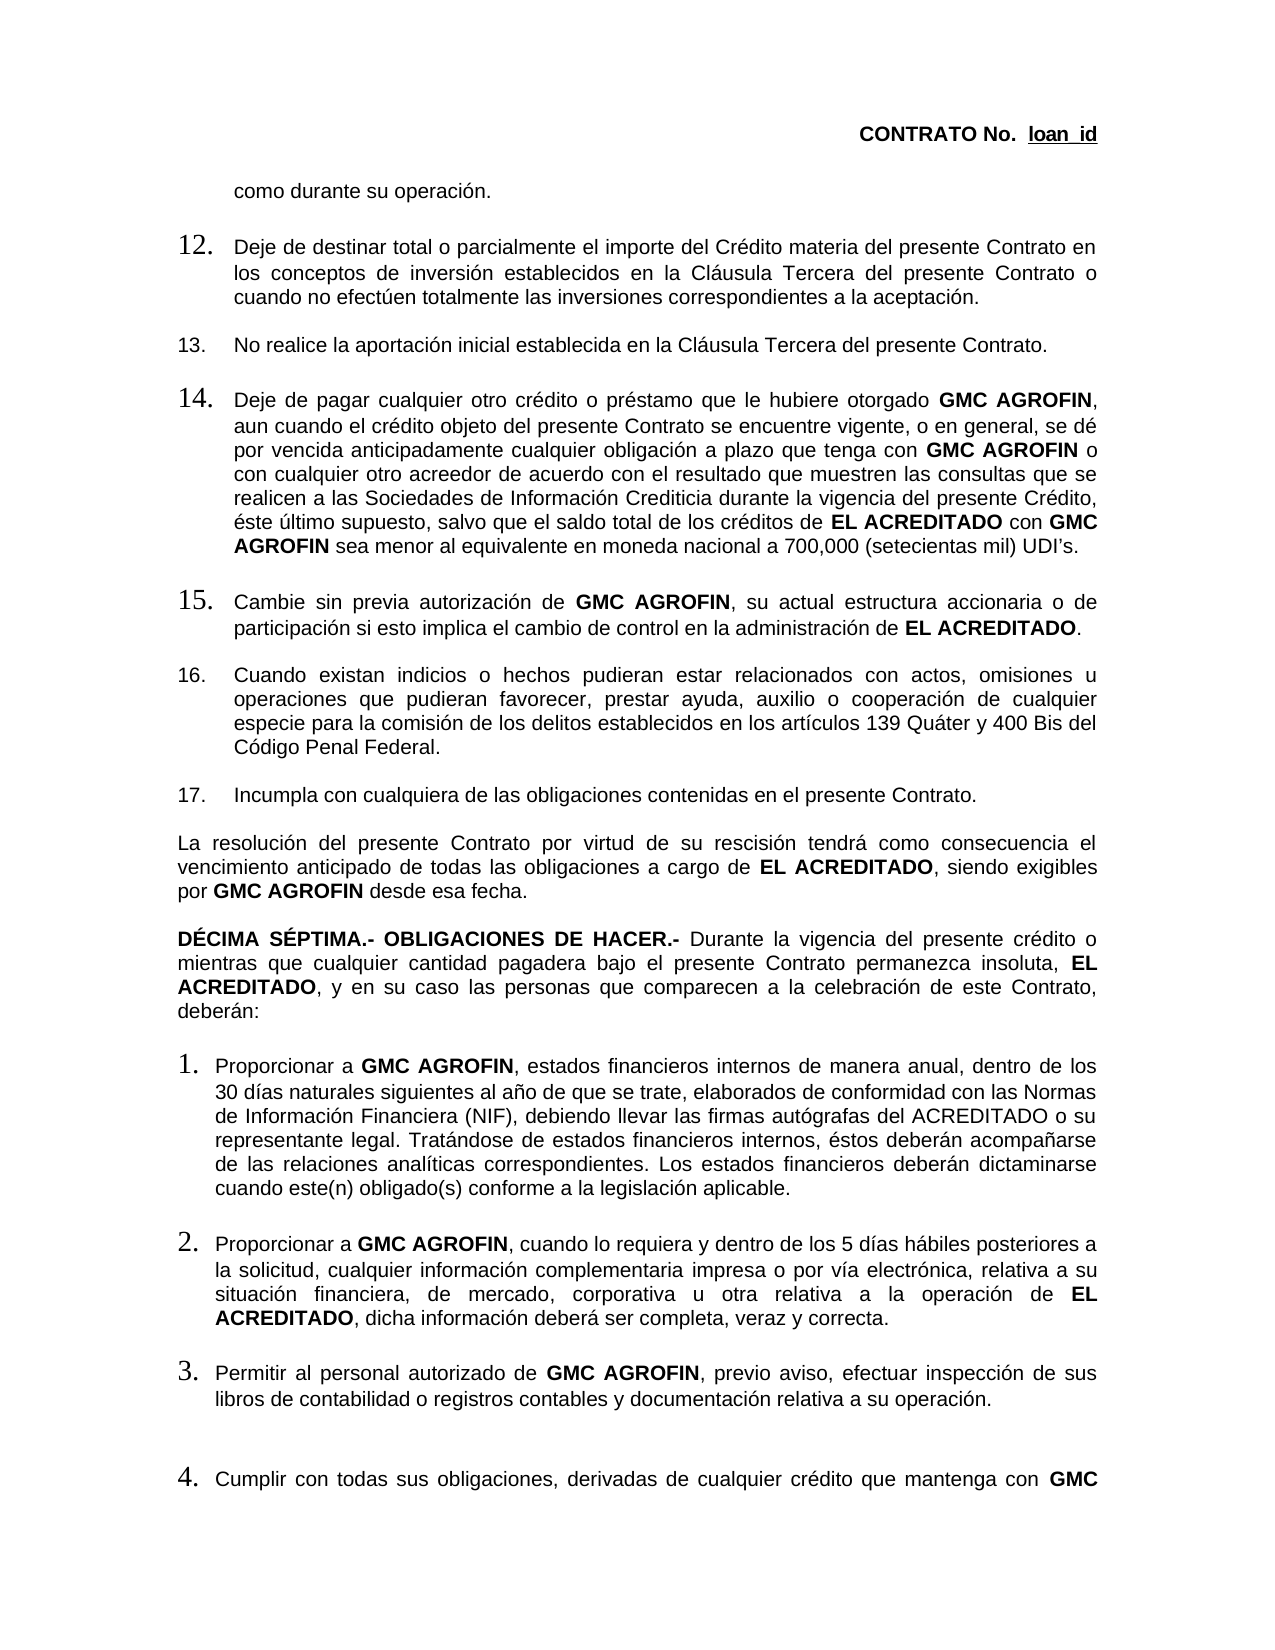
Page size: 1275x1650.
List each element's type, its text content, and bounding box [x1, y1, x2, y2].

list Cambie sin previa autorización de GMC AGROFIN, su actual estructura accionaria o de participación si esto implica el cambio de control en la administración de EL ACREDITADO. [177, 582, 1098, 639]
text DÉCIMA SÉPTIMA.- OBLIGACIONES DE HACER.- Durante la vigencia del presente crédito o mientras que cualquier cantidad pagadera bajo el presente Contrato permanezca insoluta, EL ACREDITADO, y en su caso las personas que comparecen a la celebración de este Contrato, deberán: [177, 927, 1098, 1023]
list Proporcionar a GMC AGROFIN, estados financieros internos de manera anual, dentro de los 30 días naturales siguientes al año de que se trate, elaborados de conformidad con las Normas de Información Financiera (NIF), debiendo llevar las firmas autógrafas del ACREDITADO o su representante legal. Tratándose de estados financieros internos, éstos deberán acompañarse de las relaciones analíticas correspondientes. Los estados financieros deberán dictaminarse cuando este(n) obligado(s) conforme a la legislación aplicable. [177, 1047, 1098, 1200]
list como durante su operación. [177, 179, 1098, 203]
list Deje de destinar total o parcialmente el importe del Crédito materia del presente Contrato en los conceptos de inversión establecidos en la Cláusula Tercera del presente Contrato o cuando no efectúen totalmente las inversiones correspondientes a la aceptación. [177, 227, 1098, 309]
list No realice la aportación inicial establecida en la Cláusula Tercera del presente Contrato. [177, 333, 1098, 357]
list Deje de pagar cualquier otro crédito o préstamo que le hubiere otorgado GMC AGROFIN, aun cuando el crédito objeto del presente Contrato se encuentre vigente, o en general, se dé por vencida anticipadamente cualquier obligación a plazo que tenga con GMC AGROFIN o con cualquier otro acreedor de acuerdo con el resultado que muestren las consultas que se realicen a las Sociedades de Información Crediticia durante la vigencia del presente Crédito, éste último supuesto, salvo que el saldo total de los créditos de EL ACREDITADO con GMC AGROFIN sea menor al equivalente en moneda nacional a 700,000 (setecientas mil) UDI’s. [177, 381, 1098, 558]
list Permitir al personal autorizado de GMC AGROFIN, previo aviso, efectuar inspección de sus libros de contabilidad o registros contables y documentación relativa a su operación. [177, 1353, 1098, 1411]
list Cumplir con todas sus obligaciones, derivadas de cualquier crédito que mantenga con GMC [177, 1459, 1098, 1492]
text La resolución del presente Contrato por virtud de su rescisión tendrá como consecuencia el vencimiento anticipado de todas las obligaciones a cargo de EL ACREDITADO, siendo exigibles por GMC AGROFIN desde esa fecha. [177, 831, 1098, 903]
list Proporcionar a GMC AGROFIN, cuando lo requiera y dentro de los 5 días hábiles posteriores a la solicitud, cualquier información complementaria impresa o por vía electrónica, relativa a su situación financiera, de mercado, corporativa u otra relativa a la operación de EL ACREDITADO, dicha información deberá ser completa, veraz y correcta. [177, 1224, 1098, 1329]
list Incumpla con cualquiera de las obligaciones contenidas en el presente Contrato. [177, 783, 1098, 807]
list Cuando existan indicios o hechos pudieran estar relacionados con actos, omisiones u operaciones que pudieran favorecer, prestar ayuda, auxilio o cooperación de cualquier especie para la comisión de los delitos establecidos en los artículos 139 Quáter y 400 Bis del Código Penal Federal. [177, 663, 1098, 759]
